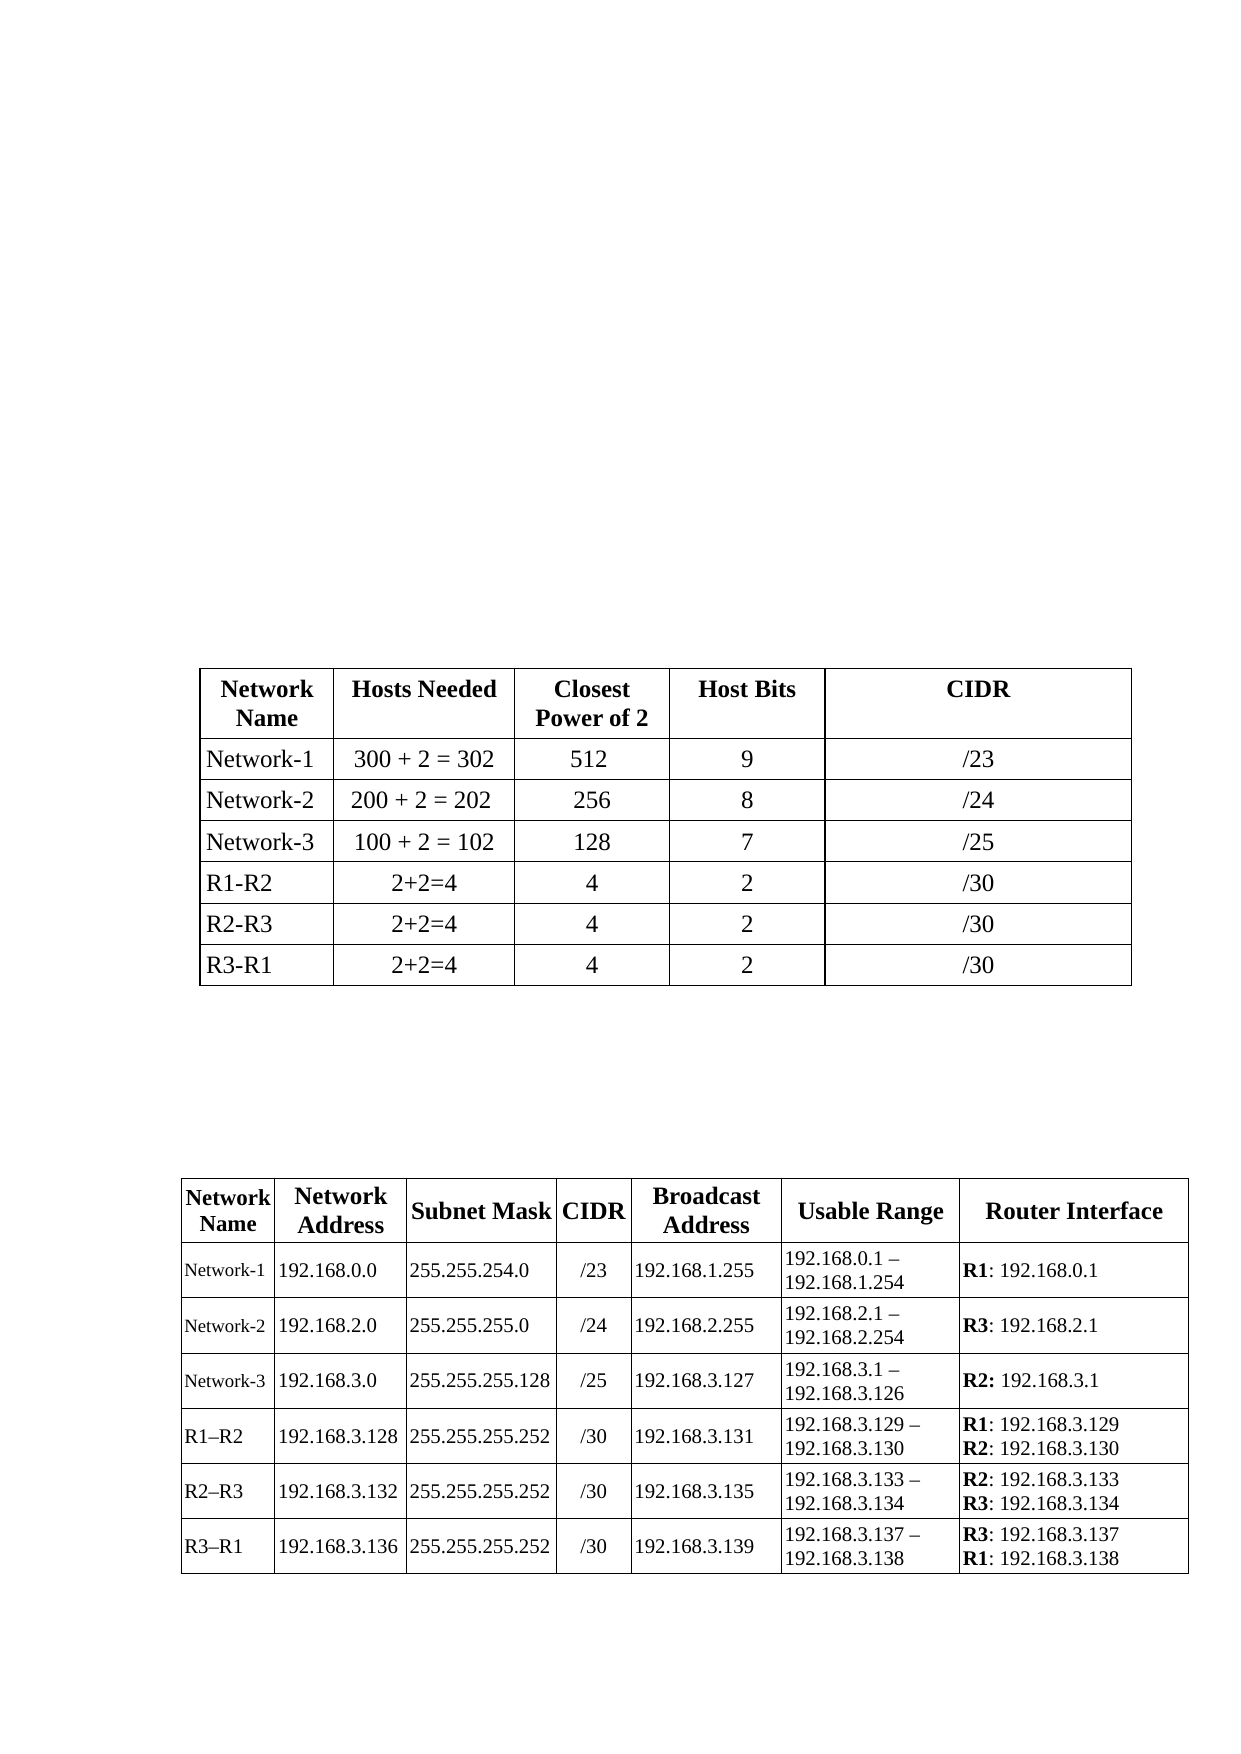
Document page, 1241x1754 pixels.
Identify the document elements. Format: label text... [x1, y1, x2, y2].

table_cell R3: 192.168.2.1 [960, 1298, 1188, 1352]
table_cell 255.255.255.252 [407, 1464, 556, 1518]
table_header Hosts Needed [334, 669, 514, 737]
table_cell 256 [515, 780, 669, 820]
table_cell /30 [826, 862, 1131, 902]
table_cell 255.255.255.128 [407, 1354, 556, 1408]
table_cell 4 [515, 945, 669, 985]
table_cell /24 [557, 1298, 631, 1352]
table_cell 2+2=4 [334, 862, 514, 902]
table_cell R3–R1 [182, 1519, 274, 1573]
table_cell 192.168.0.1 – 192.168.1.254 [782, 1243, 959, 1297]
table_cell /25 [557, 1354, 631, 1408]
table_cell /30 [826, 945, 1131, 985]
table_cell 4 [515, 904, 669, 944]
table_cell /25 [826, 821, 1131, 861]
table_cell 192.168.3.1 – 192.168.3.126 [782, 1354, 959, 1408]
table_cell 192.168.3.129 – 192.168.3.130 [782, 1409, 959, 1463]
table_cell Network-1 [201, 739, 333, 779]
table_cell /23 [826, 739, 1131, 779]
table_cell R2-R3 [201, 904, 333, 944]
table_cell 192.168.3.139 [632, 1519, 781, 1573]
table_cell 192.168.3.0 [275, 1354, 406, 1408]
table_cell R2: 192.168.3.133 R3: 192.168.3.134 [960, 1464, 1188, 1518]
table_cell 255.255.255.0 [407, 1298, 556, 1352]
table_cell 2+2=4 [334, 904, 514, 944]
table_cell 192.168.1.255 [632, 1243, 781, 1297]
table_cell 7 [670, 821, 824, 861]
table_header CIDR [557, 1179, 631, 1242]
table_cell R1–R2 [182, 1409, 274, 1463]
table_cell Network-3 [182, 1354, 274, 1408]
table_cell 192.168.3.137 – 192.168.3.138 [782, 1519, 959, 1573]
table_cell R3: 192.168.3.137 R1: 192.168.3.138 [960, 1519, 1188, 1573]
table_cell /30 [557, 1409, 631, 1463]
table_header Host Bits [670, 669, 824, 737]
table_cell Network-1 [182, 1243, 274, 1297]
table_header Broadcast Address [632, 1179, 781, 1242]
table_header Network Address [275, 1179, 406, 1242]
table_cell 192.168.2.255 [632, 1298, 781, 1352]
table_cell 192.168.3.133 – 192.168.3.134 [782, 1464, 959, 1518]
table_cell 192.168.3.132 [275, 1464, 406, 1518]
table_cell R1-R2 [201, 862, 333, 902]
table_cell 200 + 2 = 202 [334, 780, 514, 820]
table_header Network Name [182, 1179, 274, 1242]
table_cell 192.168.3.136 [275, 1519, 406, 1573]
table_cell Network-2 [201, 780, 333, 820]
table_cell 255.255.255.252 [407, 1519, 556, 1573]
table_cell 100 + 2 = 102 [334, 821, 514, 861]
table_header CIDR [826, 669, 1131, 737]
table_cell 2 [670, 862, 824, 902]
table_cell 192.168.3.135 [632, 1464, 781, 1518]
table_header Usable Range [782, 1179, 959, 1242]
table_cell 192.168.3.127 [632, 1354, 781, 1408]
table_cell Network-2 [182, 1298, 274, 1352]
table_cell 192.168.3.128 [275, 1409, 406, 1463]
table_cell 255.255.254.0 [407, 1243, 556, 1297]
table_cell 128 [515, 821, 669, 861]
table_cell R1: 192.168.3.129 R2: 192.168.3.130 [960, 1409, 1188, 1463]
table_cell 192.168.3.131 [632, 1409, 781, 1463]
table_cell 255.255.255.252 [407, 1409, 556, 1463]
table_cell 192.168.0.0 [275, 1243, 406, 1297]
table_cell 192.168.2.0 [275, 1298, 406, 1352]
table_cell /30 [557, 1519, 631, 1573]
table_cell R3-R1 [201, 945, 333, 985]
table_cell 9 [670, 739, 824, 779]
table_header Router Interface [960, 1179, 1188, 1242]
table_cell 512 [515, 739, 669, 779]
table_header Closest Power of 2 [515, 669, 669, 737]
table_header Network Name [201, 669, 333, 737]
table_cell Network-3 [201, 821, 333, 861]
table_cell /30 [826, 904, 1131, 944]
table_cell R1: 192.168.0.1 [960, 1243, 1188, 1297]
table_cell /30 [557, 1464, 631, 1518]
table_cell 2+2=4 [334, 945, 514, 985]
table_cell /23 [557, 1243, 631, 1297]
table_cell 4 [515, 862, 669, 902]
table_cell R2–R3 [182, 1464, 274, 1518]
table_header Subnet Mask [407, 1179, 556, 1242]
table_cell 8 [670, 780, 824, 820]
table_cell 2 [670, 904, 824, 944]
table_cell /24 [826, 780, 1131, 820]
table_cell 2 [670, 945, 824, 985]
table_cell 300 + 2 = 302 [334, 739, 514, 779]
table_cell R2: 192.168.3.1 [960, 1354, 1188, 1408]
table_cell 192.168.2.1 – 192.168.2.254 [782, 1298, 959, 1352]
